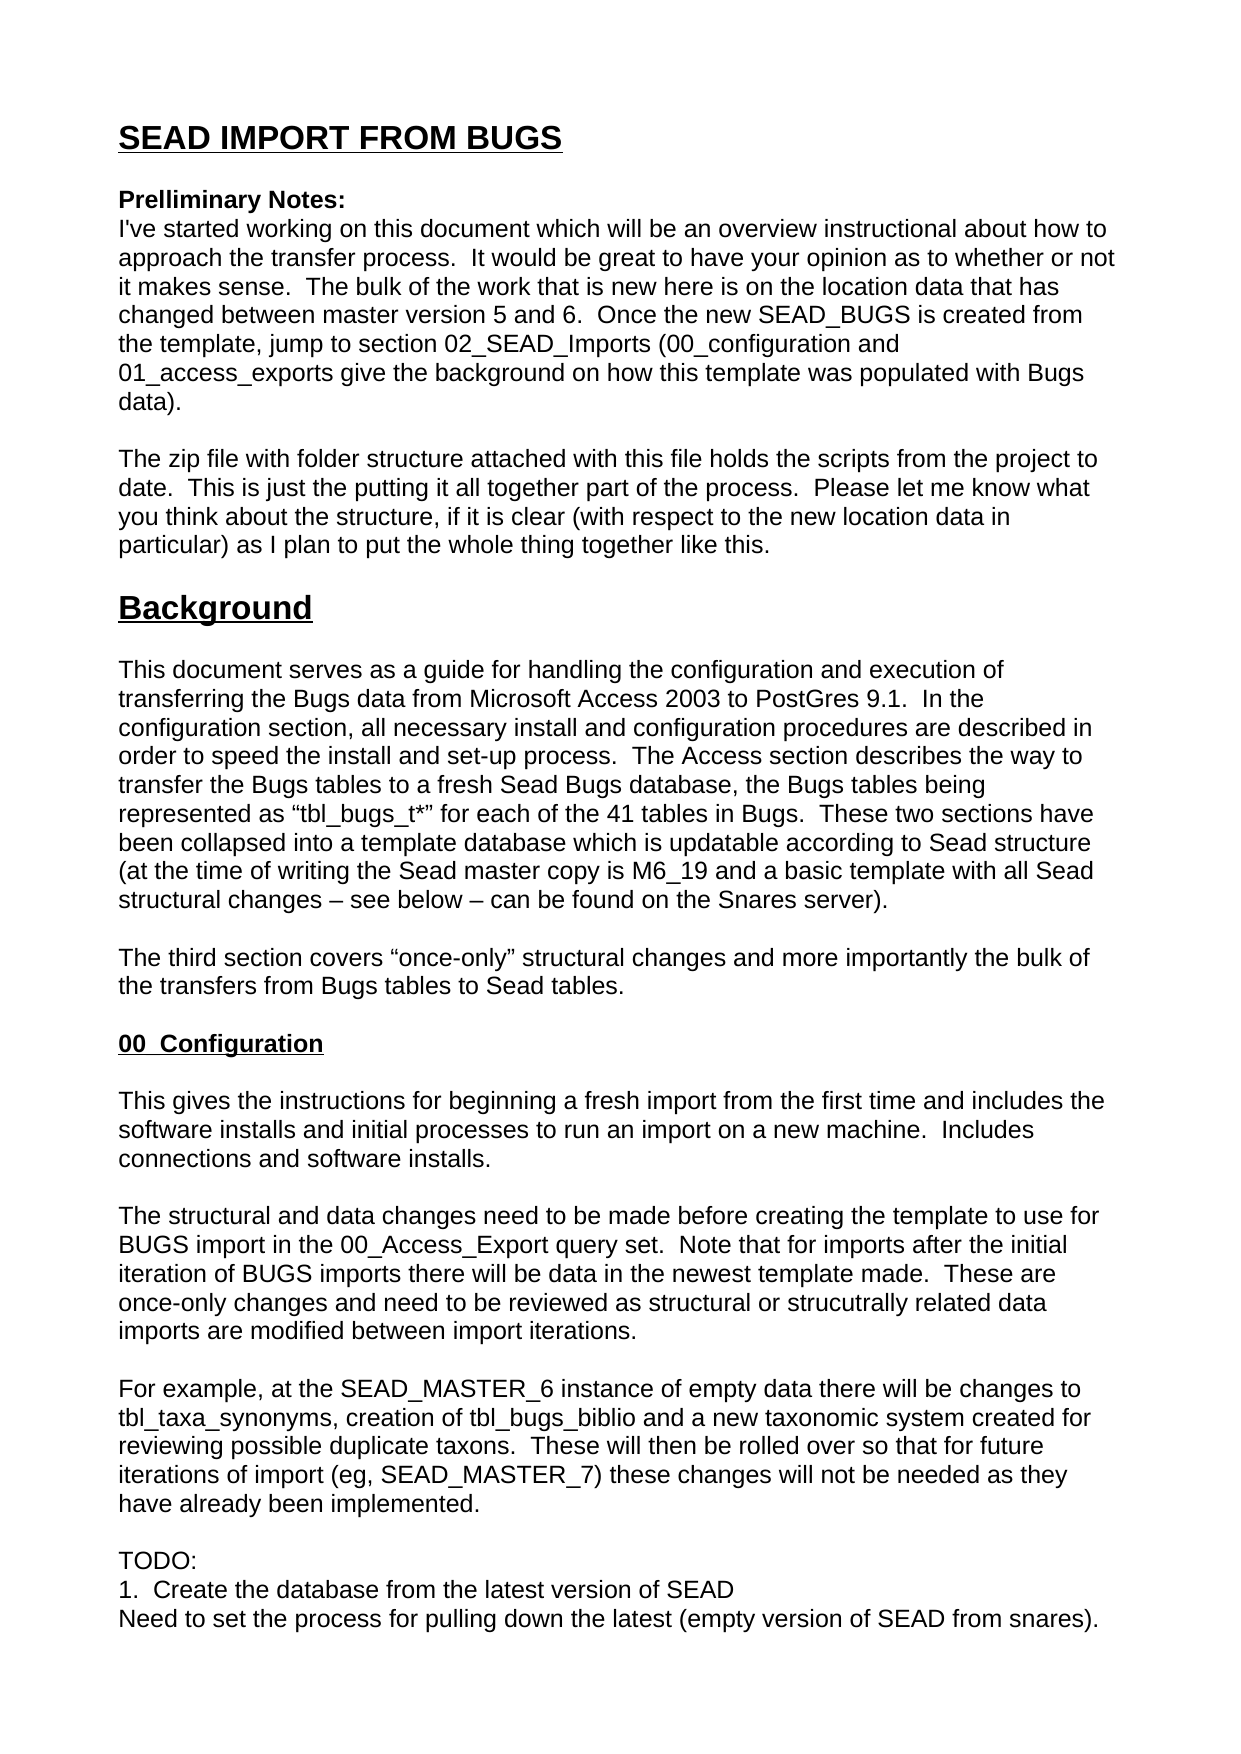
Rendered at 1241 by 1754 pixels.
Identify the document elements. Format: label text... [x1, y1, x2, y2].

text TODO: [118, 1546, 1122, 1575]
text For example, at the SEAD_MASTER_6 instance of empty data there will be changes to tbl_taxa_synonyms, creation of tbl_bugs_biblio and a new taxonomic system created for reviewing possible duplicate taxons. These will then be rolled over so that for future iterations of import (eg, SEAD_MASTER_7) these changes will not be needed as they have already been implemented. [118, 1374, 1122, 1517]
text SEAD IMPORT FROM BUGS [118, 118, 1122, 157]
text 00_Configuration [118, 1029, 1122, 1057]
text This gives the instructions for beginning a fresh import from the first time and includes the software installs and initial processes to run an import on a new machine. Includes connections and software installs. [118, 1086, 1122, 1172]
text The structural and data changes need to be made before creating the template to use for BUGS import in the 00_Access_Export query set. Note that for imports after the initial iteration of BUGS imports there will be data in the newest template made. These are once-only changes and need to be reviewed as structural or strucutrally related data imports are modified between import iterations. [118, 1201, 1122, 1345]
text Prelliminary Notes: [118, 185, 1122, 214]
text Need to set the process for pulling down the latest (empty version of SEAD from snares). [118, 1604, 1122, 1632]
text Background [118, 588, 1122, 626]
text The zip file with folder structure attached with this file holds the scripts from the project to date. This is just the putting it all together part of the process. Please let me know what you think about the structure, if it is clear (with respect to the new location data in particular) as I plan to put the whole thing together like this. [118, 444, 1122, 559]
text 1. Create the database from the latest version of SEAD [118, 1575, 1122, 1604]
text This document serves as a guide for handling the configuration and execution of transferring the Bugs data from Microsoft Access 2003 to PostGres 9.1. In the configuration section, all necessary install and configuration procedures are described in order to speed the install and set-up process. The Access section describes the way to transfer the Bugs tables to a fresh Sead Bugs database, the Bugs tables being represented as “tbl_bugs_t*” for each of the 41 tables in Bugs. These two sections have been collapsed into a template database which is updatable according to Sead structure (at the time of writing the Sead master copy is M6_19 and a basic template with all Sead structural changes – see below – can be found on the Snares server). [118, 655, 1122, 914]
text I've started working on this document which will be an overview instructional about how to approach the transfer process. It would be great to have your opinion as to whether or not it makes sense. The bulk of the work that is new here is on the location data that has changed between master version 5 and 6. Once the new SEAD_BUGS is created from the template, jump to section 02_SEAD_Imports (00_configuration and 01_access_exports give the background on how this template was populated with Bugs data). [118, 214, 1122, 415]
text The third section covers “once-only” structural changes and more importantly the bulk of the transfers from Bugs tables to Sead tables. [118, 942, 1122, 1000]
